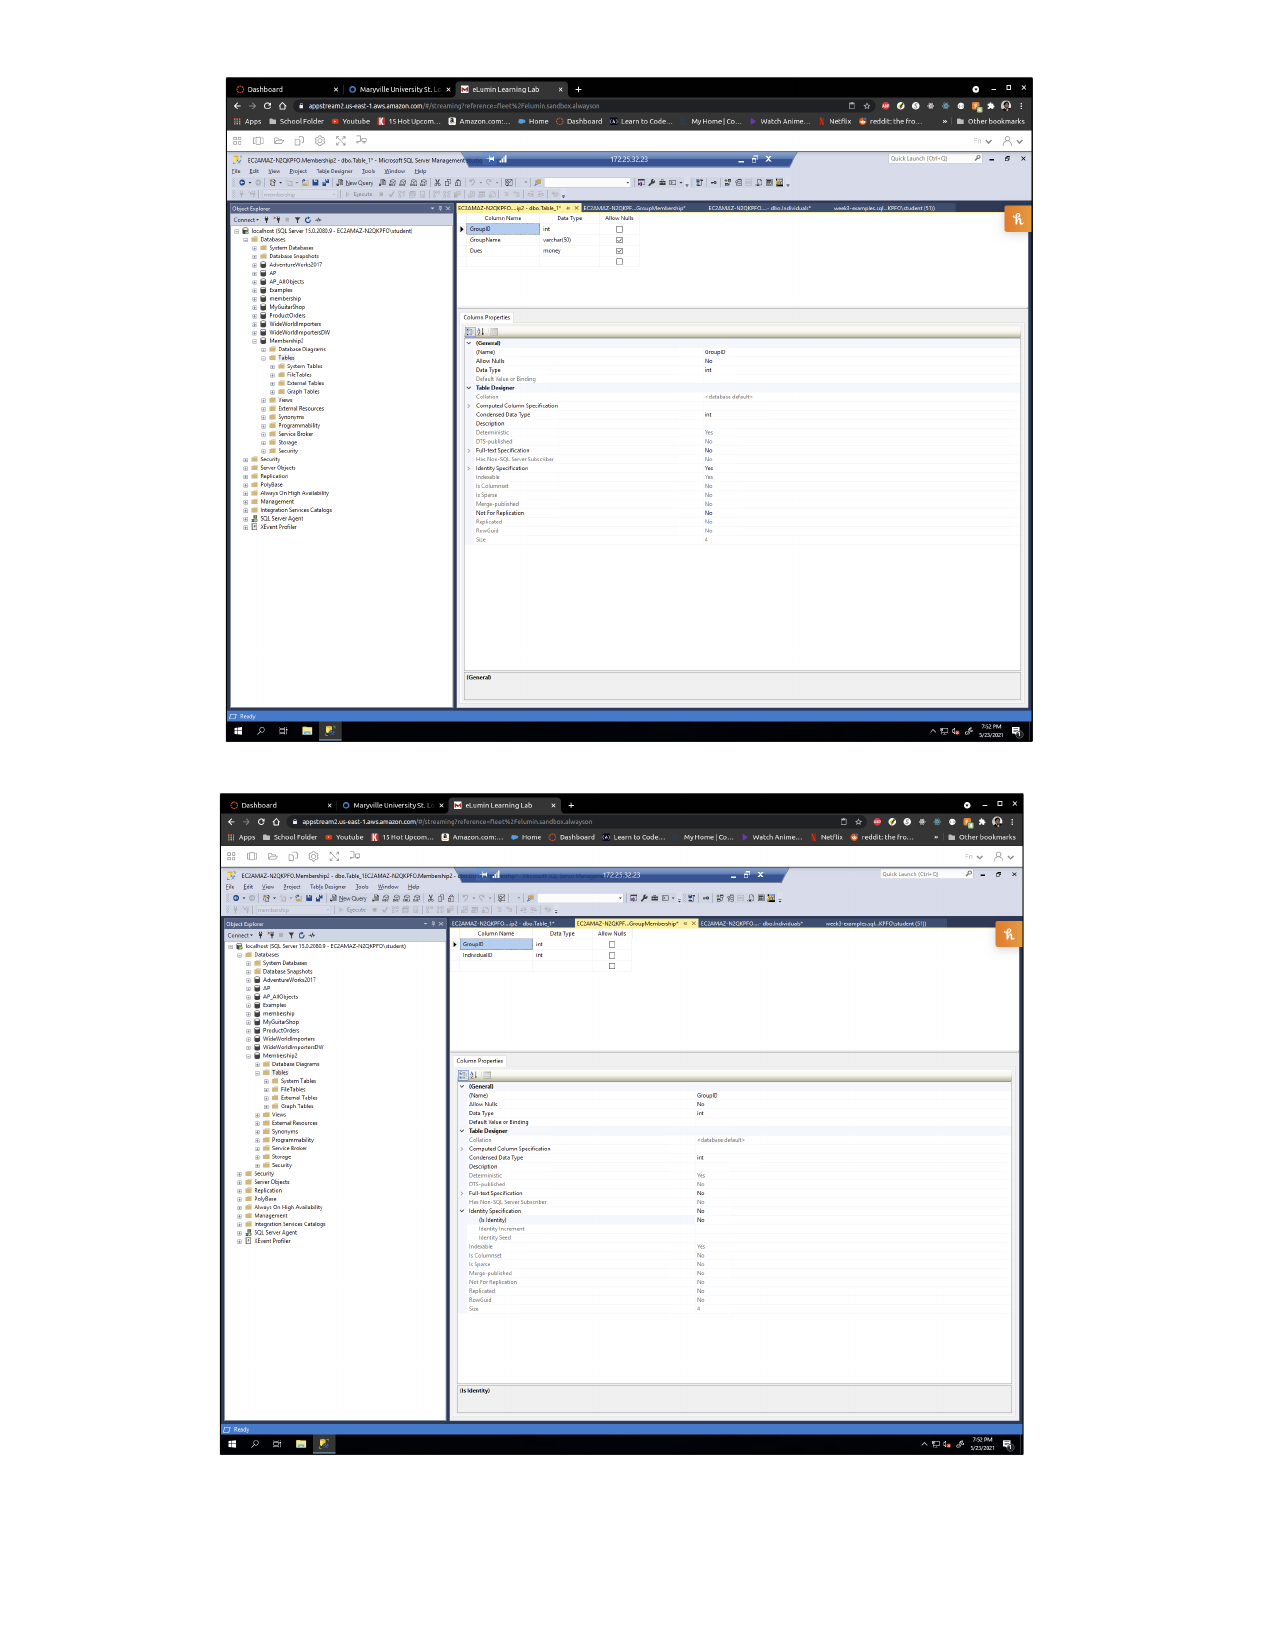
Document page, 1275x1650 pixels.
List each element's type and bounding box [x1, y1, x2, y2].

picture [225, 77, 1033, 742]
picture [219, 793, 1024, 1455]
